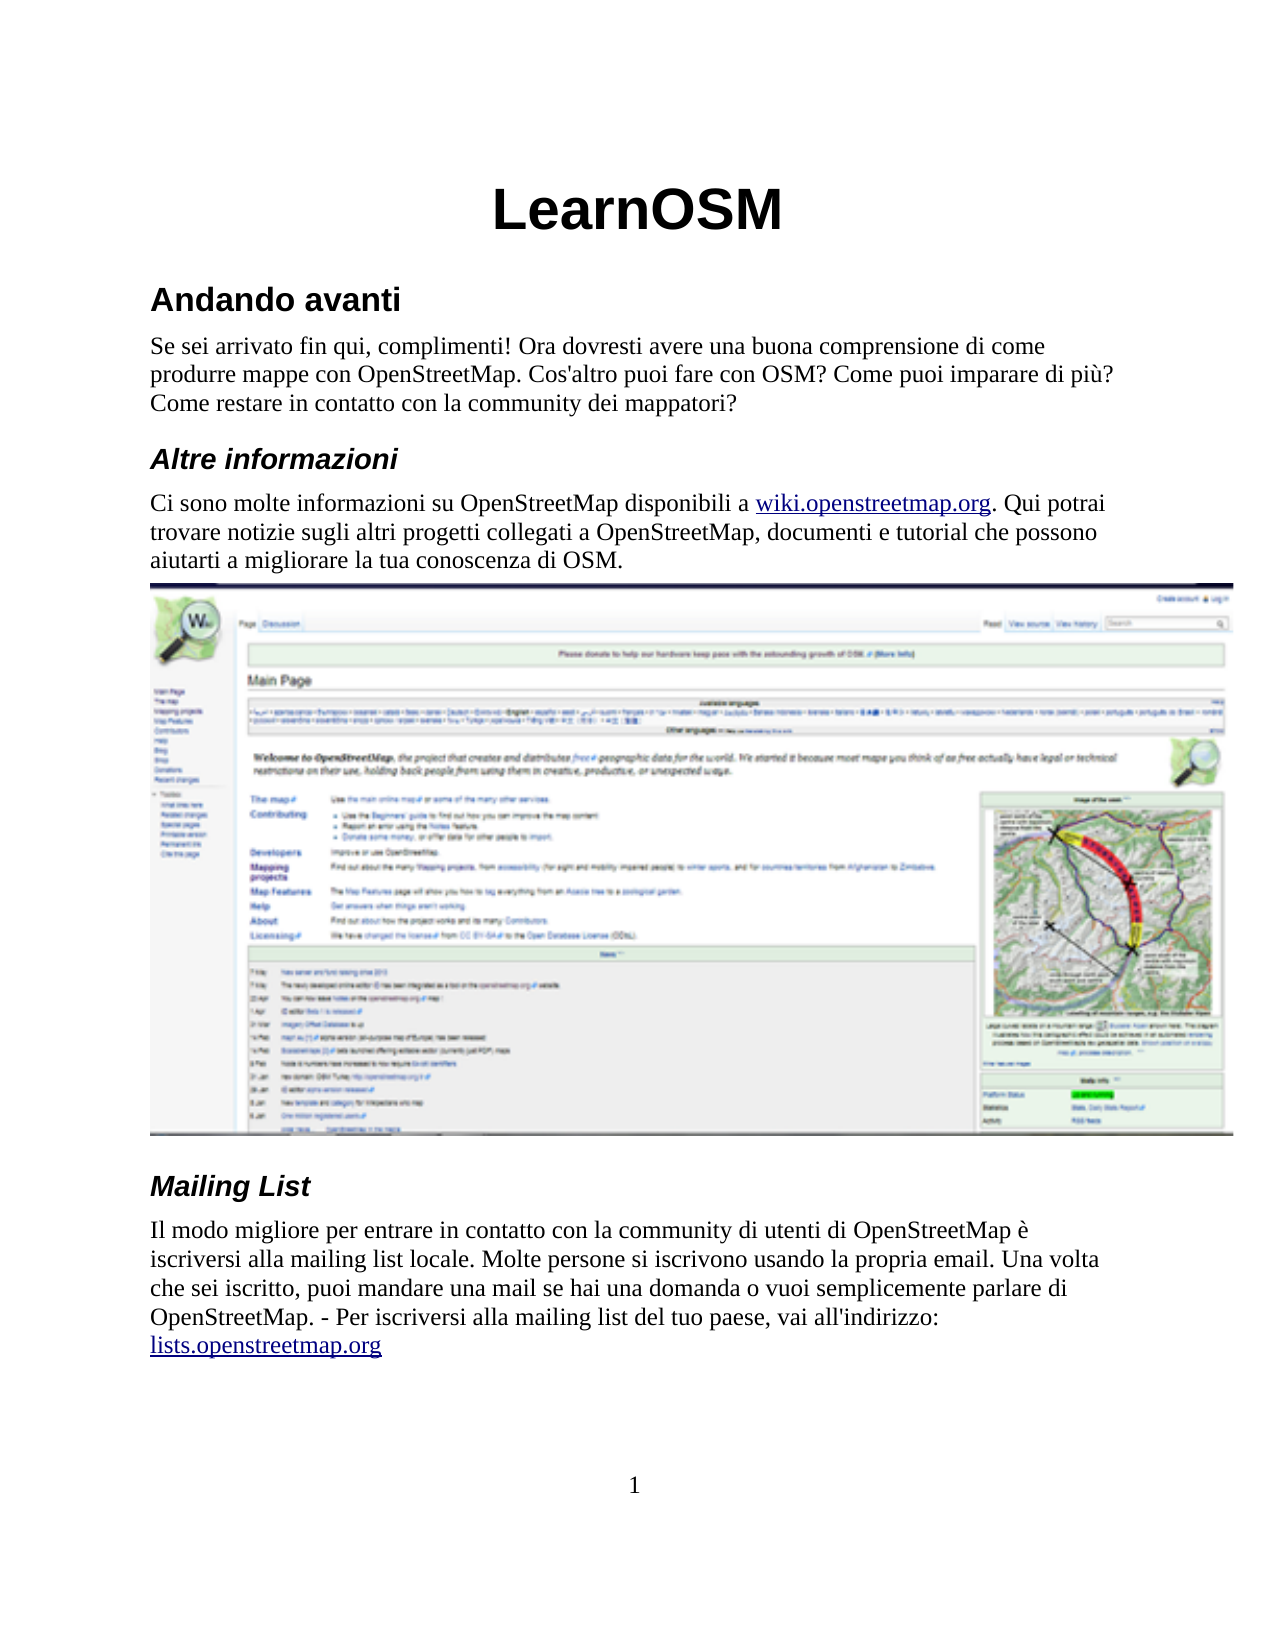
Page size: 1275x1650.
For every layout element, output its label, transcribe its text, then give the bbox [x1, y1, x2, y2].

subtitle Andando avanti [150, 279, 1125, 318]
picture [150, 583, 1234, 1136]
text Se sei arrivato fin qui, complimenti! Ora dovresti avere una buona comprensione di come produrre mappe con OpenStreetMap. Cos'altro puoi fare con OSM? Come puoi imparare di più? Come restare in contatto con la community dei mappatori? [150, 331, 1125, 417]
text Ci sono molte informazioni su OpenStreetMap disponibili a wiki.openstreetmap.org. Qui potrai trovare notizie sugli altri progetti collegati a OpenStreetMap, documenti e tutorial che possono aiutarti a migliorare la tua conoscenza di OSM. [150, 488, 1125, 574]
title LearnOSM [150, 175, 1125, 242]
text Il modo migliore per entrare in contatto con la community di utenti di OpenStreetMap è iscriversi alla mailing list locale. Molte persone si iscrivono usando la propria email. Una volta che sei iscritto, puoi mandare una mail se hai una domanda o vuoi semplicemente parlare di OpenStreetMap. - Per iscriversi alla mailing list del tuo paese, vai all'indirizzo: lists.openstreetmap.org [150, 1215, 1125, 1359]
subtitle Altre informazioni [150, 442, 1125, 476]
subtitle Mailing List [150, 1169, 1125, 1203]
